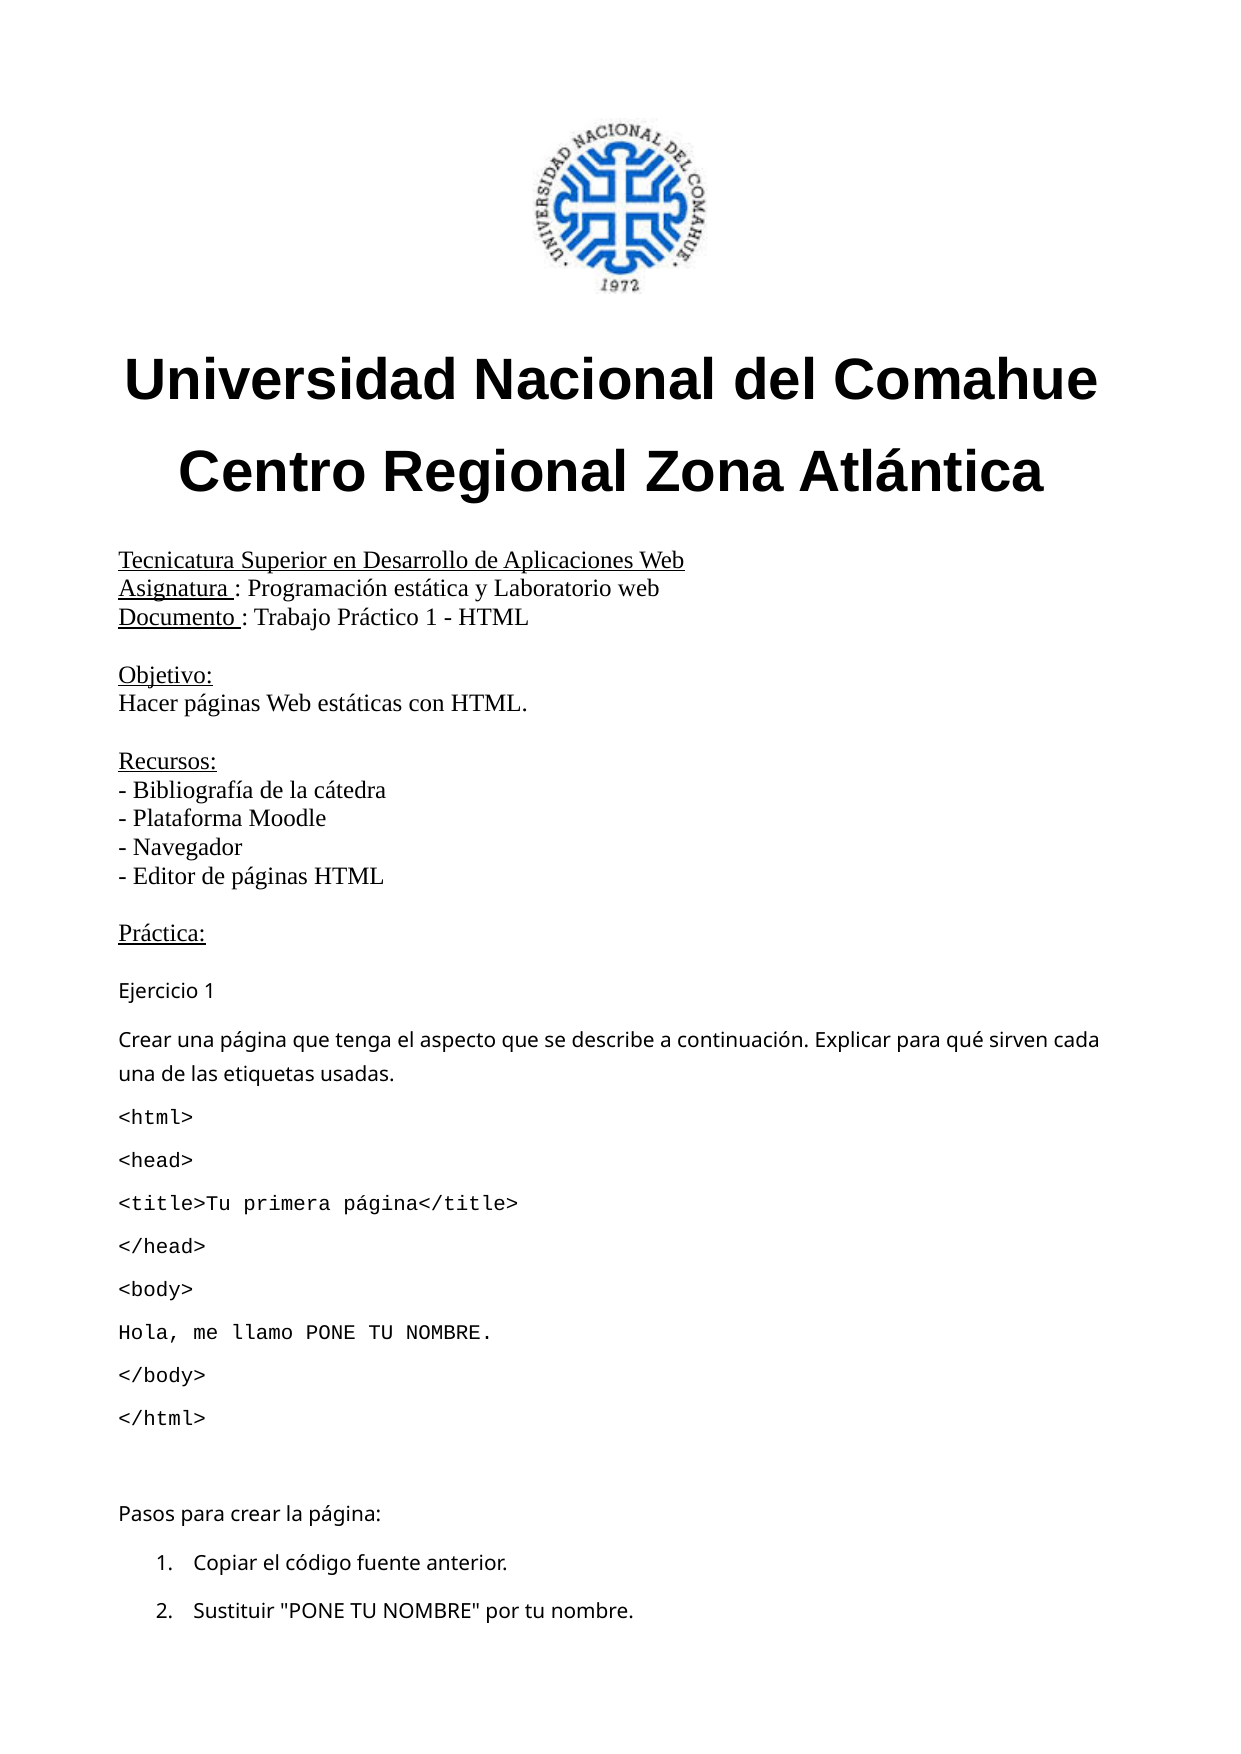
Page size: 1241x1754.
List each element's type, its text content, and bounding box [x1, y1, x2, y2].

text - Bibliografía de la cátedra [118, 775, 1122, 803]
text <title>Tu primera página</title> [118, 1193, 1122, 1217]
text <head> [118, 1150, 1122, 1174]
text Asignatura : Programación estática y Laboratorio web [118, 573, 1122, 602]
text Documento : Trabajo Práctico 1 - HTML [118, 602, 1122, 631]
text <html> [118, 1107, 1122, 1131]
list Copiar el código fuente anterior. [156, 1548, 1122, 1576]
list Sustituir "PONE TU NOMBRE" por tu nombre. [156, 1597, 1122, 1625]
text Práctica: [118, 918, 1122, 947]
text </body> [118, 1365, 1122, 1388]
text Ejercicio 1 [118, 976, 1122, 1004]
text Hacer páginas Web estáticas con HTML. [118, 688, 1122, 717]
text Objetivo: [118, 660, 1122, 688]
text - Editor de páginas HTML [118, 861, 1122, 890]
text Pasos para crear la página: [118, 1499, 1122, 1528]
picture [532, 118, 708, 294]
text Crear una página que tenga el aspecto que se describe a continuación. Explicar para qué sirven cada una de las etiquetas usadas. [118, 1025, 1122, 1087]
title Centro Regional Zona Atlántica [118, 436, 1122, 503]
text <body> [118, 1279, 1122, 1303]
text </html> [118, 1408, 1122, 1431]
text Tecnicatura Superior en Desarrollo de Aplicaciones Web [118, 545, 1122, 573]
text - Navegador [118, 832, 1122, 861]
text </head> [118, 1236, 1122, 1260]
title Universidad Nacional del Comahue [118, 344, 1122, 411]
text Recursos: [118, 746, 1122, 775]
text Hola, me llamo PONE TU NOMBRE. [118, 1322, 1122, 1346]
text - Plataforma Moodle [118, 803, 1122, 832]
